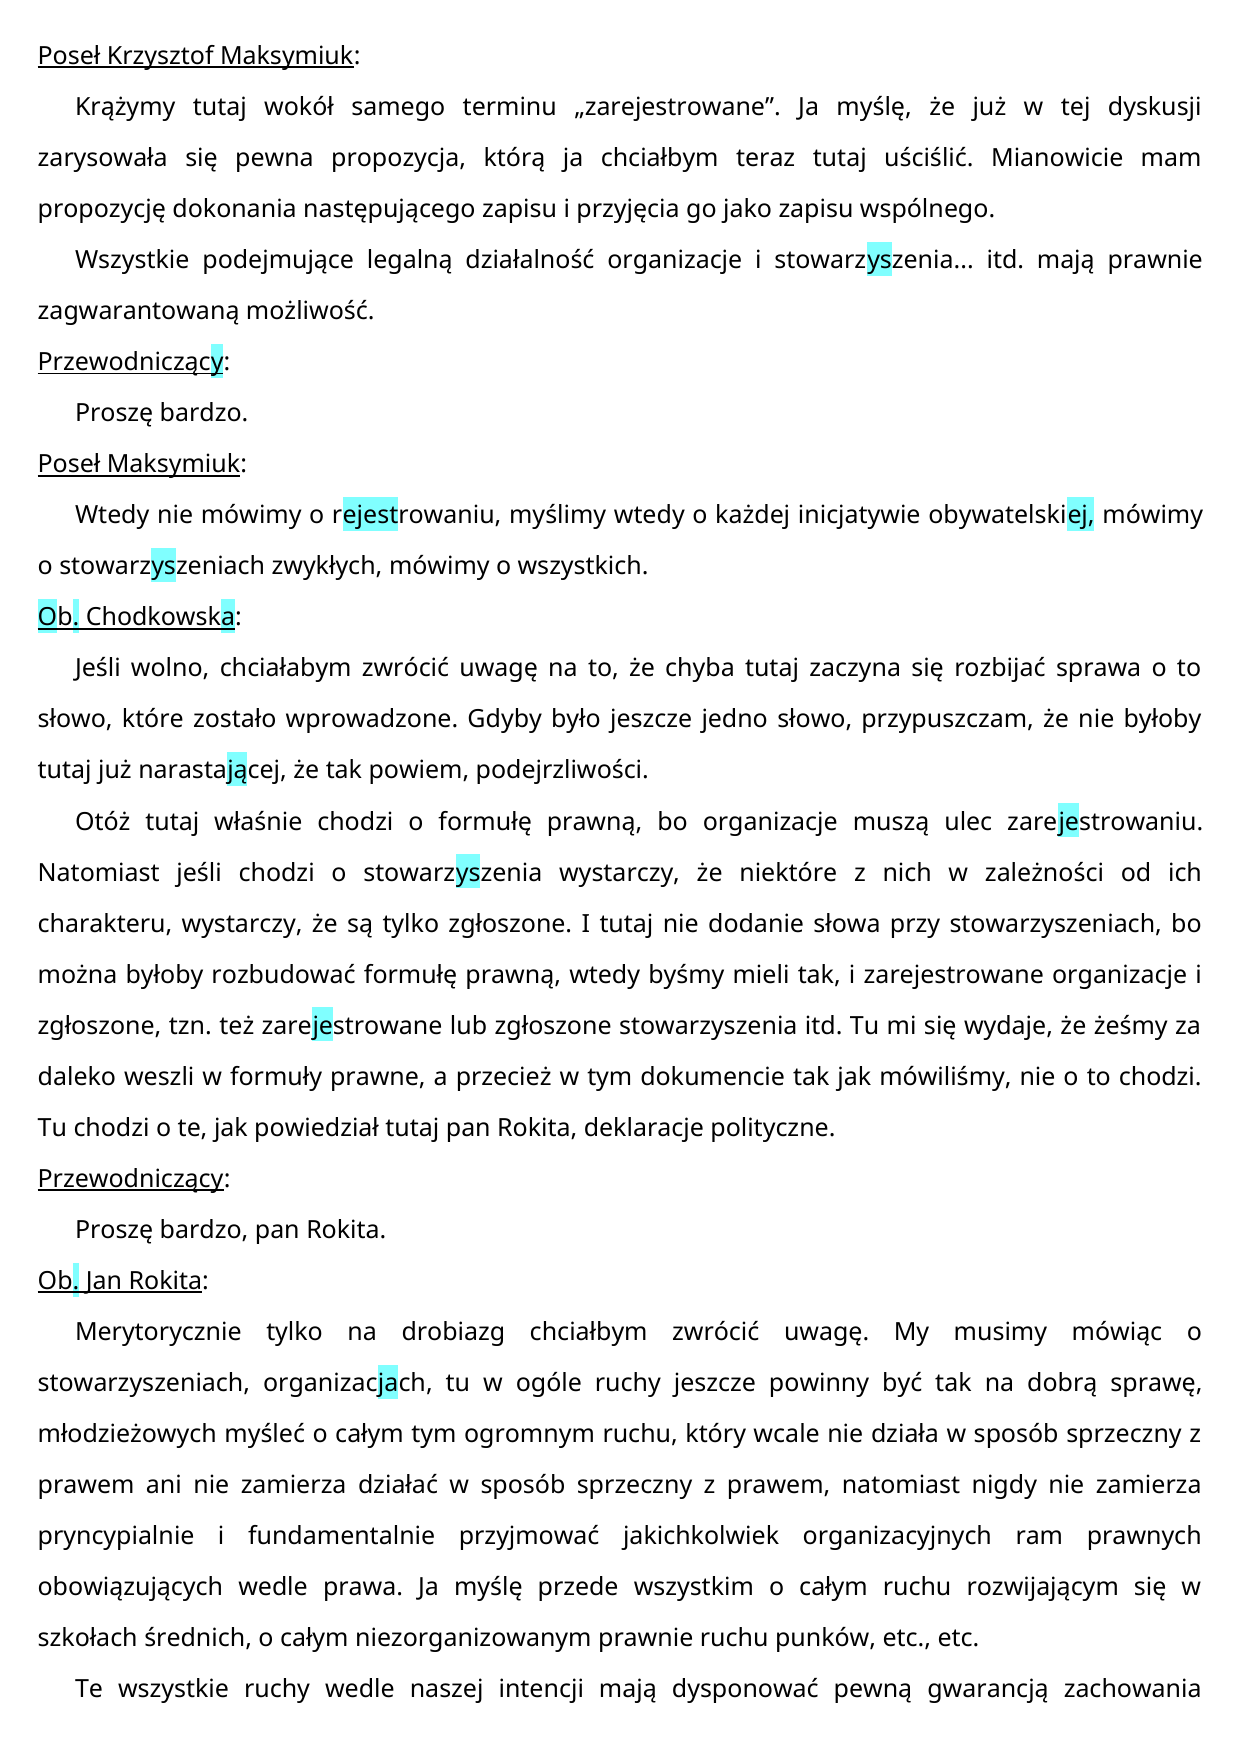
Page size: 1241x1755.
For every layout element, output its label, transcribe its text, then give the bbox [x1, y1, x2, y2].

text Krążymy tutaj wokół samego terminu „zarejestrowane”. Ja myślę, że już w tej dyskusji zarysowała się pewna propozycja, którą ja chciałbym teraz tutaj uściślić. Mianowicie mam propozycję dokonania następującego zapisu i przyjęcia go jako zapisu wspólnego. [37, 88, 1203, 225]
text Poseł Maksymiuk: [37, 446, 1203, 480]
text Te wszystkie ruchy wedle naszej intencji mają dysponować pewną gwarancją zachowania [37, 1671, 1203, 1705]
text Wtedy nie mówimy o rejestrowaniu, myślimy wtedy o każdej inicjatywie obywatelskiej, mówimy o stowarzyszeniach zwykłych, mówimy o wszystkich. [37, 497, 1203, 582]
text Jeśli wolno, chciałabym zwrócić uwagę na to, że chyba tutaj zaczyna się rozbijać sprawa o to słowo, które zostało wprowadzone. Gdyby było jeszcze jedno słowo, przypuszczam, że nie byłoby tutaj już narastającej, że tak powiem, podejrzliwości. [37, 650, 1203, 786]
text Ob. Jan Rokita: [37, 1262, 1203, 1297]
text Przewodniczący: [37, 344, 1203, 378]
text Otóż tutaj właśnie chodzi o formułę prawną, bo organizacje muszą ulec zarejestrowaniu. Natomiast jeśli chodzi o stowarzyszenia wystarczy, że niektóre z nich w zależności od ich charakteru, wystarczy, że są tylko zgłoszone. I tutaj nie dodanie słowa przy stowarzyszeniach, bo można byłoby rozbudować formułę prawną, wtedy byśmy mieli tak, i zarejestrowane organizacje i zgłoszone, tzn. też zarejestrowane lub zgłoszone stowarzyszenia itd. Tu mi się wydaje, że żeśmy za daleko weszli w formuły prawne, a przecież w tym dokumencie tak jak mówiliśmy, nie o to chodzi. Tu chodzi o te, jak powiedział tutaj pan Rokita, deklaracje polityczne. [37, 803, 1203, 1143]
text Merytorycznie tylko na drobiazg chciałbym zwrócić uwagę. My musimy mówiąc o stowarzyszeniach, organizacjach, tu w ogóle ruchy jeszcze powinny być tak na dobrą sprawę, młodzieżowych myśleć o całym tym ogromnym ruchu, który wcale nie działa w sposób sprzeczny z prawem ani nie zamierza działać w sposób sprzeczny z prawem, natomiast nigdy nie zamierza pryncypialnie i fundamentalnie przyjmować jakichkolwiek organizacyjnych ram prawnych obowiązujących wedle prawa. Ja myślę przede wszystkim o całym ruchu rozwijającym się w szkołach średnich, o całym niezorganizowanym prawnie ruchu punków, etc., etc. [37, 1313, 1203, 1654]
text Przewodniczący: [37, 1160, 1203, 1194]
text Poseł Krzysztof Maksymiuk: [37, 37, 1203, 72]
text Proszę bardzo, pan Rokita. [37, 1211, 1203, 1246]
text Proszę bardzo. [37, 395, 1203, 429]
text Ob. Chodkowska: [37, 599, 1203, 633]
text Wszystkie podejmujące legalną działalność organizacje i stowarzyszenia... itd. mają prawnie zagwarantowaną możliwość. [37, 242, 1203, 327]
